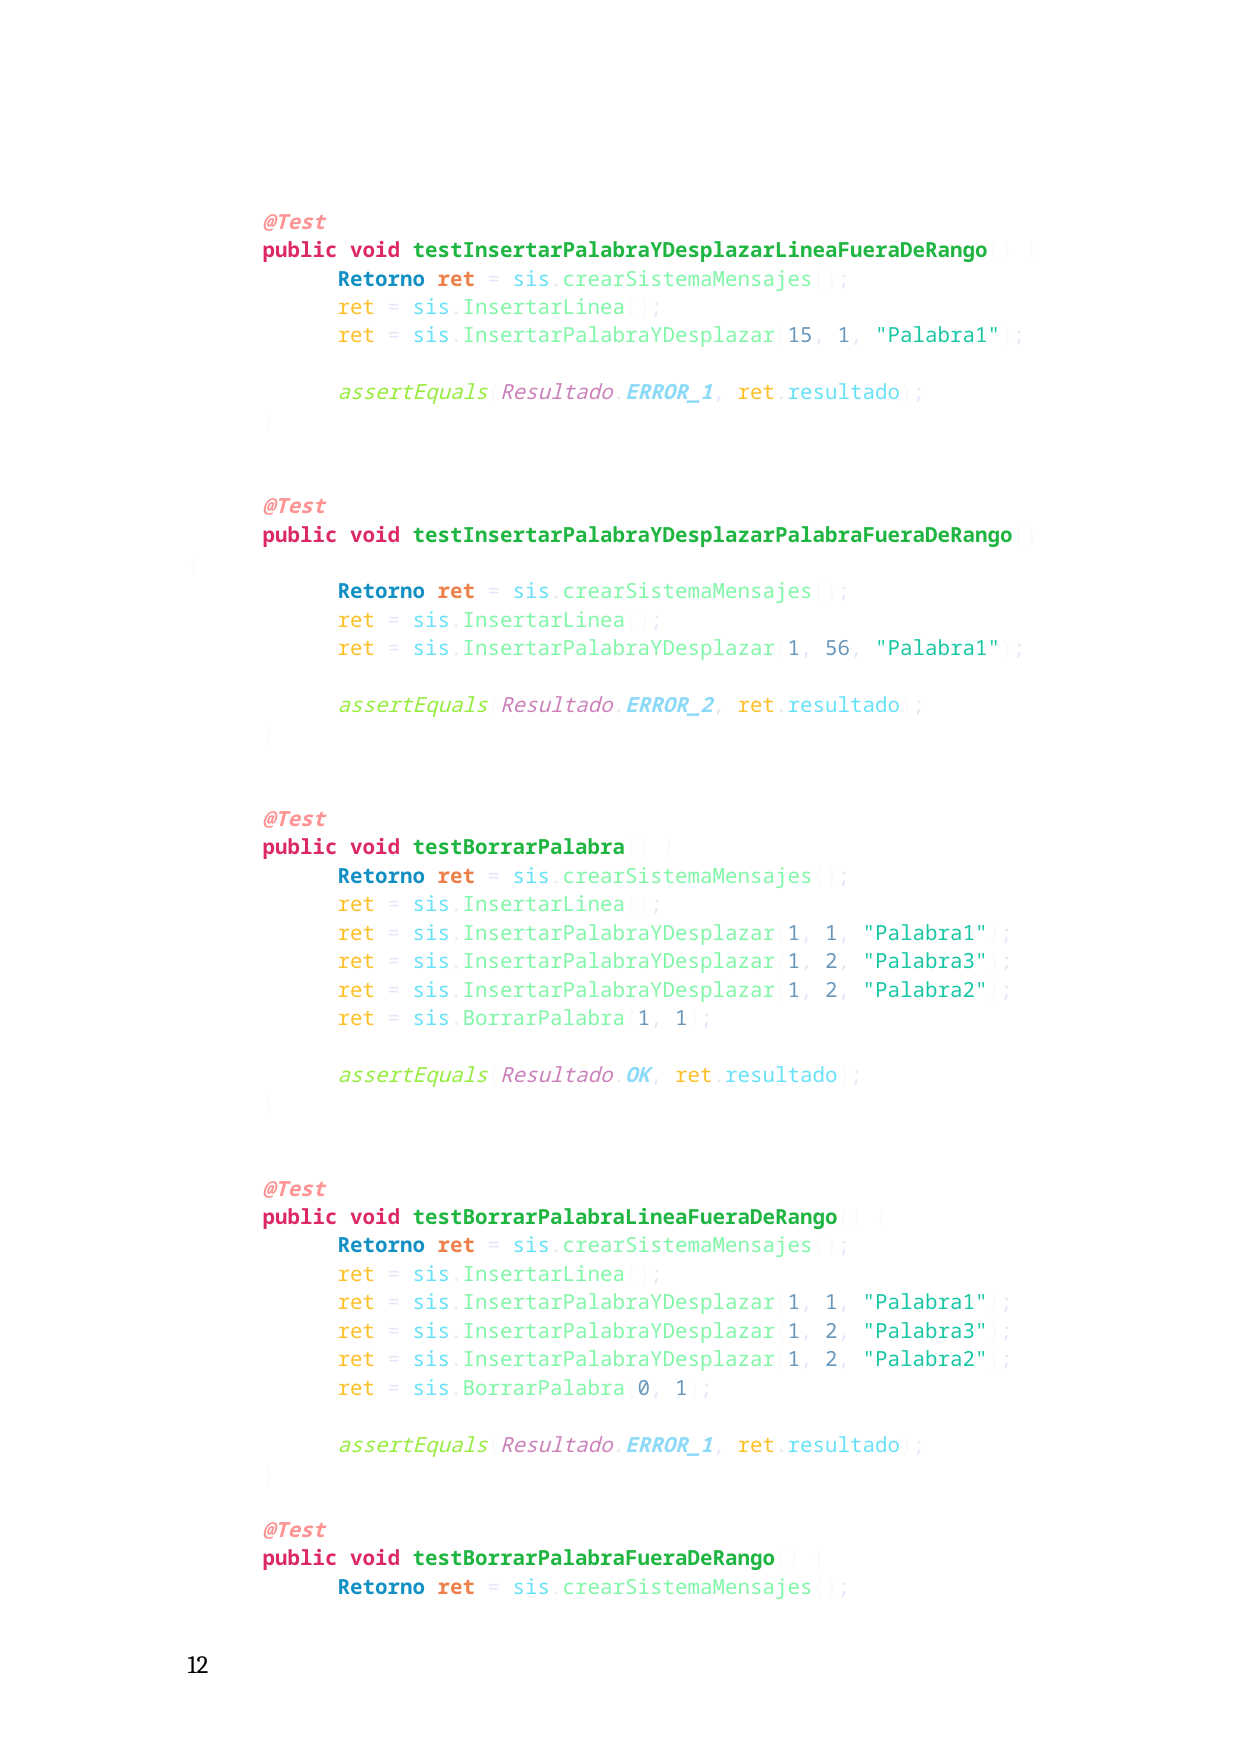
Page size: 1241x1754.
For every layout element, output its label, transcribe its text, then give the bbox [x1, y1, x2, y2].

text ret = sis.InsertarPalabraYDesplazar(15, 1, "Palabra1"); [187, 321, 1053, 349]
text ret = sis.InsertarLinea(); [187, 292, 1053, 321]
text ret = sis.BorrarPalabra(1, 1); [187, 1003, 1053, 1032]
text assertEquals(Resultado.OK, ret.resultado); [187, 1060, 1053, 1088]
text } [187, 1458, 1053, 1487]
text ret = sis.InsertarLinea(); [187, 605, 1053, 633]
text assertEquals(Resultado.ERROR_1, ret.resultado); [187, 1430, 1053, 1458]
text ret = sis.InsertarPalabraYDesplazar(1, 1, "Palabra1"); [187, 1287, 1053, 1316]
text public void testBorrarPalabra() { [187, 832, 1053, 861]
text public void testInsertarPalabraYDesplazarPalabraFueraDeRango() { [187, 520, 1053, 577]
text ret = sis.InsertarPalabraYDesplazar(1, 2, "Palabra3"); [187, 946, 1053, 975]
text ret = sis.BorrarPalabra(0, 1); [187, 1373, 1053, 1401]
text assertEquals(Resultado.ERROR_2, ret.resultado); [187, 690, 1053, 719]
text ret = sis.InsertarLinea(); [187, 1259, 1053, 1287]
text Retorno ret = sis.crearSistemaMensajes(); [187, 1572, 1053, 1600]
text @Test [187, 491, 1053, 520]
text ret = sis.InsertarPalabraYDesplazar(1, 2, "Palabra3"); [187, 1316, 1053, 1344]
text Retorno ret = sis.crearSistemaMensajes(); [187, 1231, 1053, 1259]
text } [187, 1088, 1053, 1117]
text } [187, 719, 1053, 747]
text @Test [187, 804, 1053, 832]
text Retorno ret = sis.crearSistemaMensajes(); [187, 861, 1053, 889]
text public void testBorrarPalabraLineaFueraDeRango() { [187, 1202, 1053, 1231]
text @Test [187, 1174, 1053, 1202]
text Retorno ret = sis.crearSistemaMensajes(); [187, 264, 1053, 292]
text Retorno ret = sis.crearSistemaMensajes(); [187, 577, 1053, 605]
text @Test [187, 207, 1053, 235]
text } [187, 406, 1053, 434]
text ret = sis.InsertarPalabraYDesplazar(1, 2, "Palabra2"); [187, 975, 1053, 1003]
text ret = sis.InsertarPalabraYDesplazar(1, 56, "Palabra1"); [187, 633, 1053, 662]
text public void testInsertarPalabraYDesplazarLineaFueraDeRango() { [187, 235, 1053, 264]
text ret = sis.InsertarPalabraYDesplazar(1, 1, "Palabra1"); [187, 918, 1053, 946]
text ret = sis.InsertarLinea(); [187, 889, 1053, 918]
text @Test [187, 1515, 1053, 1543]
text public void testBorrarPalabraFueraDeRango() { [187, 1543, 1053, 1572]
text assertEquals(Resultado.ERROR_1, ret.resultado); [187, 377, 1053, 406]
text ret = sis.InsertarPalabraYDesplazar(1, 2, "Palabra2"); [187, 1344, 1053, 1373]
